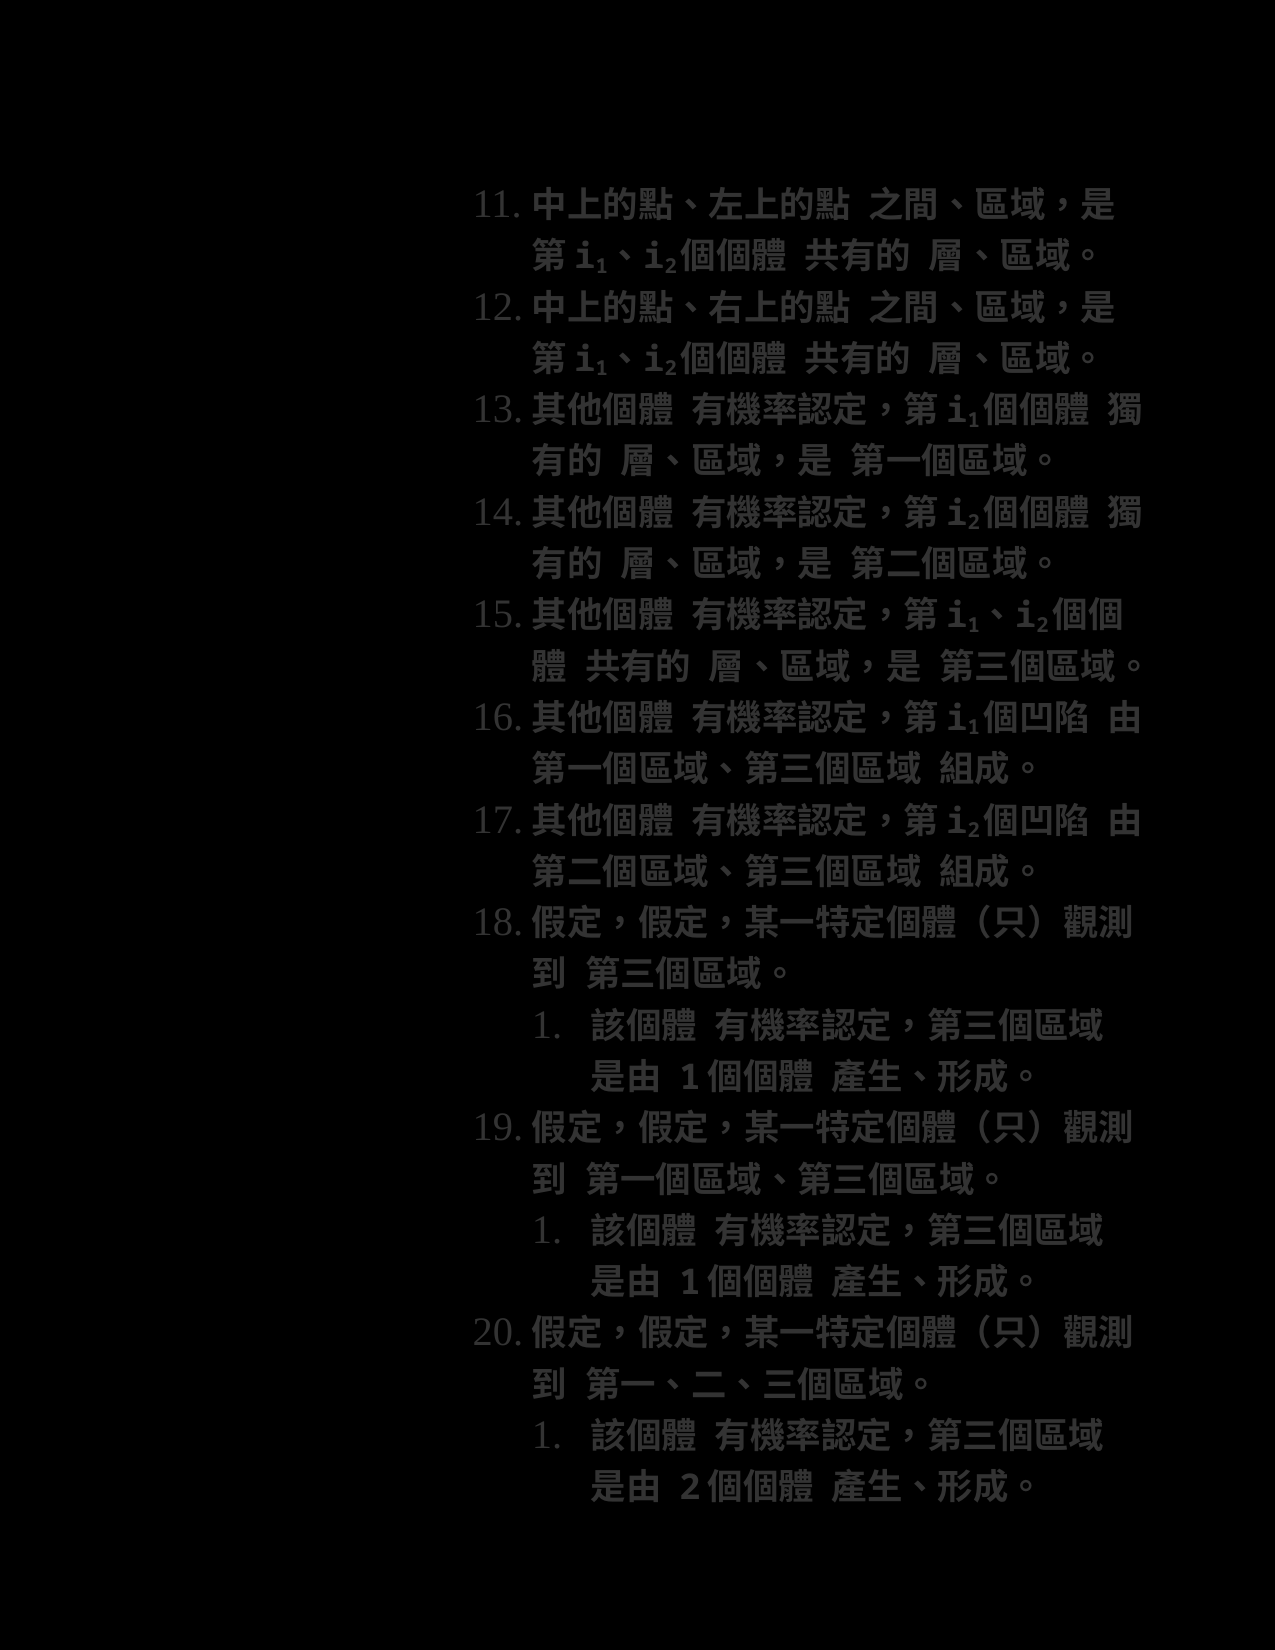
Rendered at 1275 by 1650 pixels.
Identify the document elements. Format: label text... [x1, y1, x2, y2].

list 其他個體 有機率認定，第i2個凹陷 由 第二個區域、第三個區域 組成。 [472, 792, 1157, 894]
list 其他個體 有機率認定，第i1個凹陷 由 第一個區域、第三個區域 組成。 [472, 689, 1157, 792]
list 該個體 有機率認定，第三個區域 是由 1個個體 產生、形成。 [532, 1202, 1157, 1305]
list 假定，假定，某一特定個體（只）觀測到 第一、二、三個區域。 [472, 1305, 1157, 1407]
list 中上的點、左上的點 之間、區域，是 第i1、i2個個體 共有的 層、區域。 [472, 176, 1157, 279]
list 中上的點、右上的點 之間、區域，是 第i1、i2個個體 共有的 層、區域。 [472, 279, 1157, 382]
list 該個體 有機率認定，第三個區域 是由 1個個體 產生、形成。 [532, 997, 1157, 1100]
list 其他個體 有機率認定，第i2個個體 獨有的 層、區域，是 第二個區域。 [472, 484, 1157, 587]
list 假定，假定，某一特定個體（只）觀測到 第一個區域、第三個區域。 [472, 1100, 1157, 1202]
list 其他個體 有機率認定，第i1、i2個個體 共有的 層、區域，是 第三個區域。 [472, 587, 1157, 689]
list 假定，假定，某一特定個體（只）觀測到 第三個區域。 [472, 894, 1157, 997]
list 其他個體 有機率認定，第i1個個體 獨有的 層、區域，是 第一個區域。 [472, 382, 1157, 484]
list 該個體 有機率認定，第三個區域 是由 2個個體 產生、形成。 [532, 1407, 1157, 1510]
